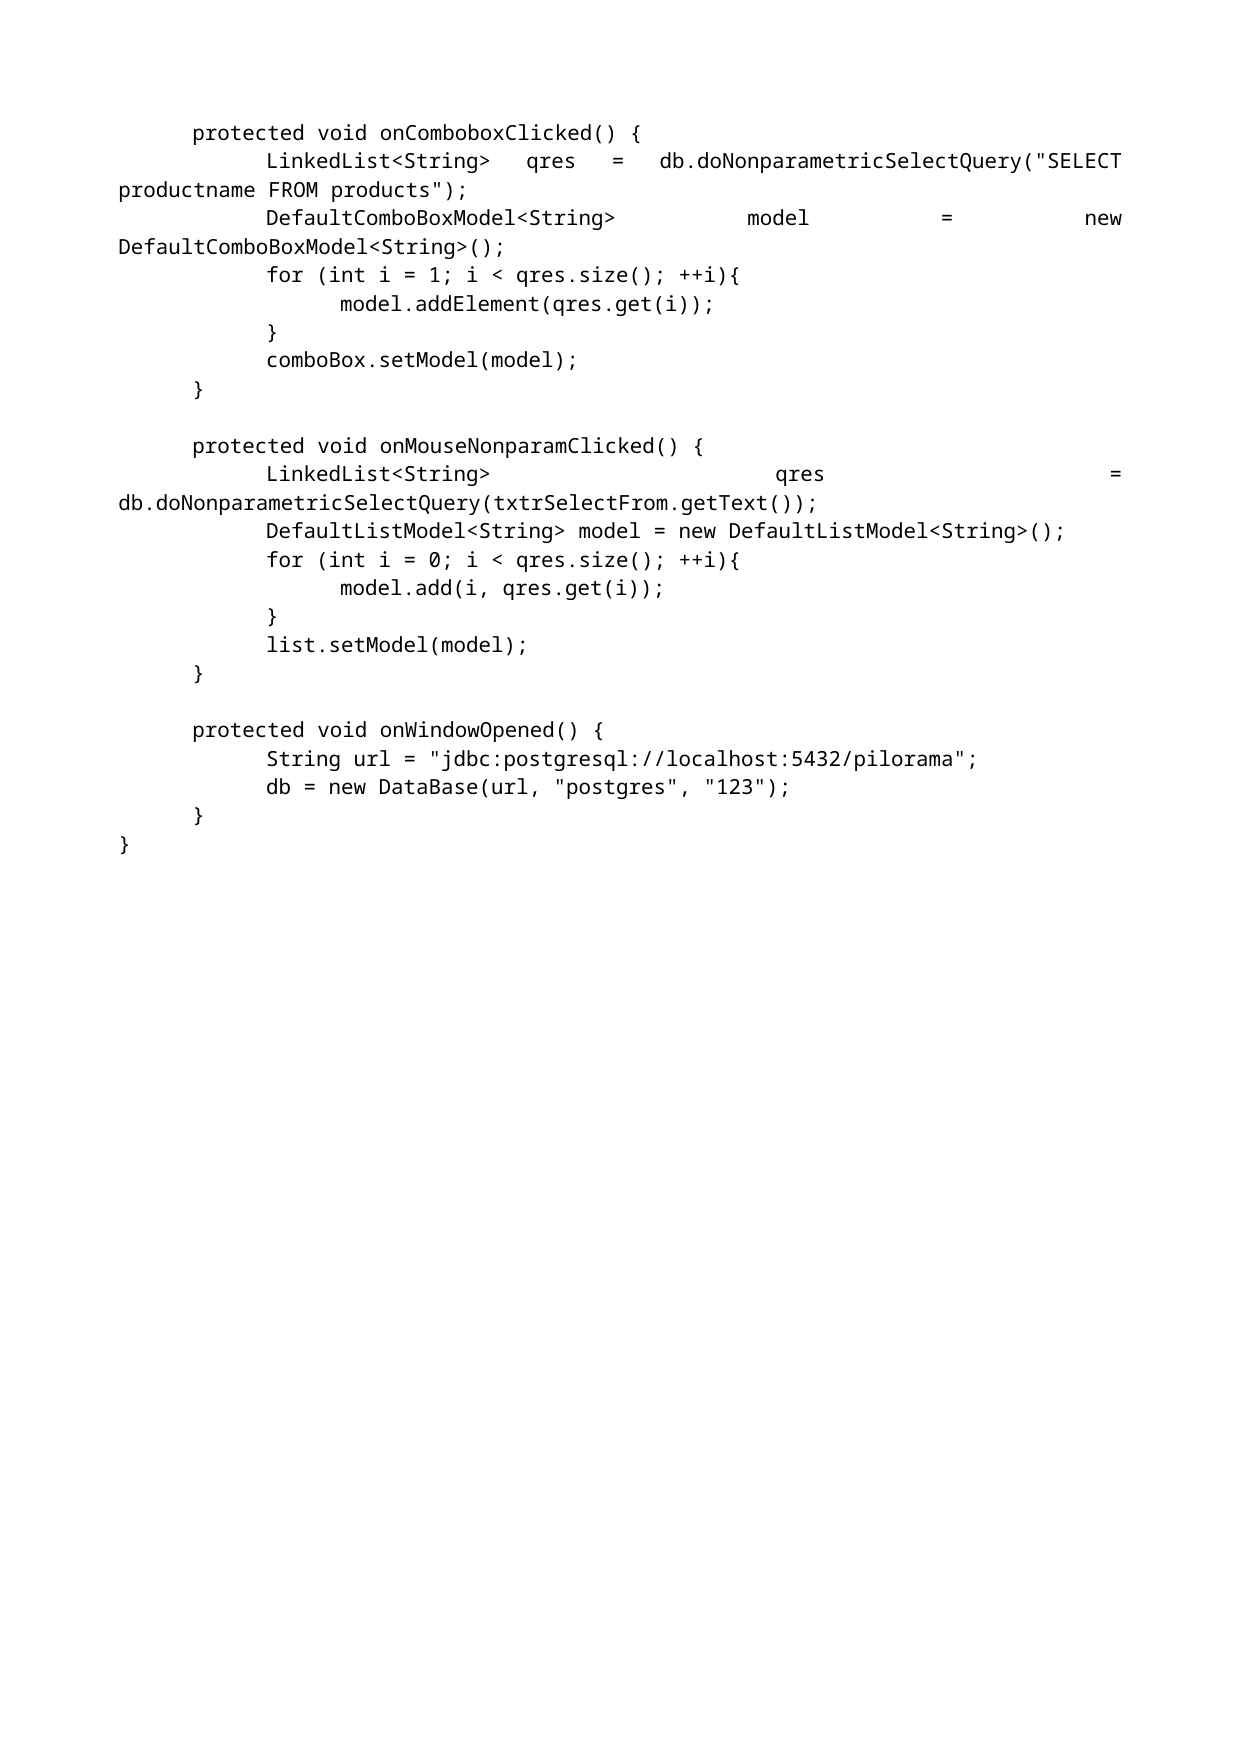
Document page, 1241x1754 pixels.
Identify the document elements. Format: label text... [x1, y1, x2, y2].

text DefaultListModel<String> model = new DefaultListModel<String>(); [118, 516, 1122, 545]
text } [118, 801, 1122, 829]
text LinkedList<String> qres = db.doNonparametricSelectQuery("SELECT productname FROM products"); [118, 147, 1122, 203]
text db = new DataBase(url, "postgres", "123"); [118, 772, 1122, 801]
text model.addElement(qres.get(i)); [118, 289, 1122, 317]
text } [118, 317, 1122, 346]
text String url = "jdbc:postgresql://localhost:5432/pilorama"; [118, 744, 1122, 772]
text for (int i = 0; i < qres.size(); ++i){ [118, 545, 1122, 573]
text protected void onWindowOpened() { [118, 715, 1122, 744]
text protected void onComboboxClicked() { [118, 118, 1122, 147]
text comboBox.setModel(model); [118, 346, 1122, 374]
text LinkedList<String> qres = db.doNonparametricSelectQuery(txtrSelectFrom.getText()); [118, 459, 1122, 516]
text } [118, 829, 1122, 857]
text for (int i = 1; i < qres.size(); ++i){ [118, 260, 1122, 289]
text model.add(i, qres.get(i)); [118, 573, 1122, 602]
text } [118, 602, 1122, 630]
text } [118, 658, 1122, 687]
text } [118, 374, 1122, 402]
text protected void onMouseNonparamClicked() { [118, 431, 1122, 459]
text DefaultComboBoxModel<String> model = new DefaultComboBoxModel<String>(); [118, 203, 1122, 260]
text list.setModel(model); [118, 630, 1122, 658]
